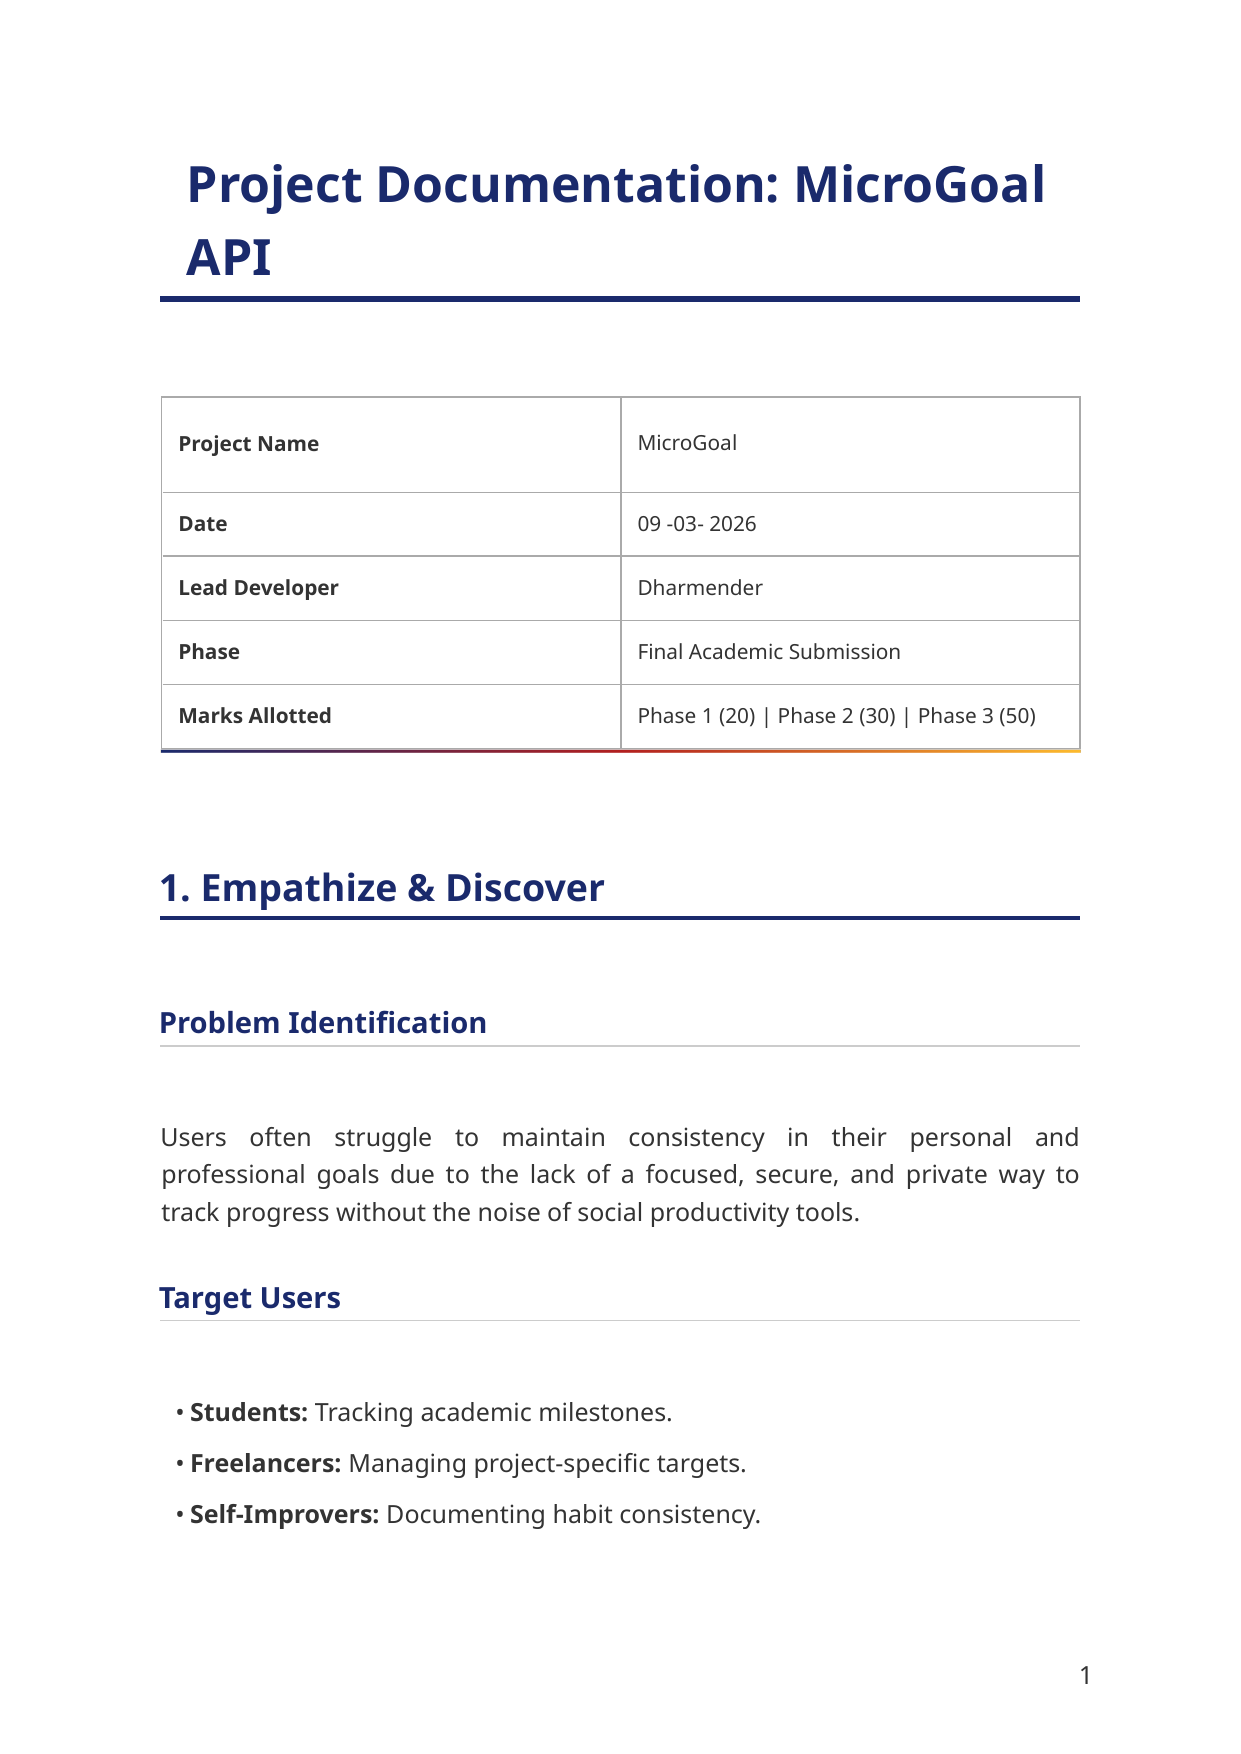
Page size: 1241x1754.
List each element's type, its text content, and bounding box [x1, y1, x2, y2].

table_cell Lead Developer [162, 556, 620, 619]
list Students: Tracking academic milestones. [175, 1394, 1081, 1428]
list Freelancers: Managing project-specific targets. [175, 1445, 1081, 1479]
table_cell Dharmender [622, 557, 1079, 619]
table_cell Phase [162, 621, 620, 683]
picture [160, 749, 1081, 753]
table_header Project Name [162, 398, 620, 491]
table_cell 09 -03- 2026 [622, 493, 1079, 555]
table_header MicroGoal [622, 398, 1079, 491]
subtitle Problem Identification [158, 1002, 1081, 1042]
table_cell Date [162, 493, 620, 555]
table_cell Marks Allotted [162, 685, 620, 748]
table_cell Phase 1 (20) | Phase 2 (30) | Phase 3 (50) [622, 685, 1079, 748]
subtitle Empathize & Discover [158, 861, 1081, 912]
text Users often struggle to maintain consistency in their personal and professional goals due to the lack of a focused, secure, and private way to track progress without the noise of social productivity tools. [160, 1119, 1081, 1229]
text Project Documentation: MicroGoal API [186, 149, 1081, 291]
table_cell Final Academic Submission [622, 621, 1079, 683]
subtitle Target Users [158, 1277, 1081, 1317]
list Self-Improvers: Documenting habit consistency. [175, 1497, 1081, 1531]
